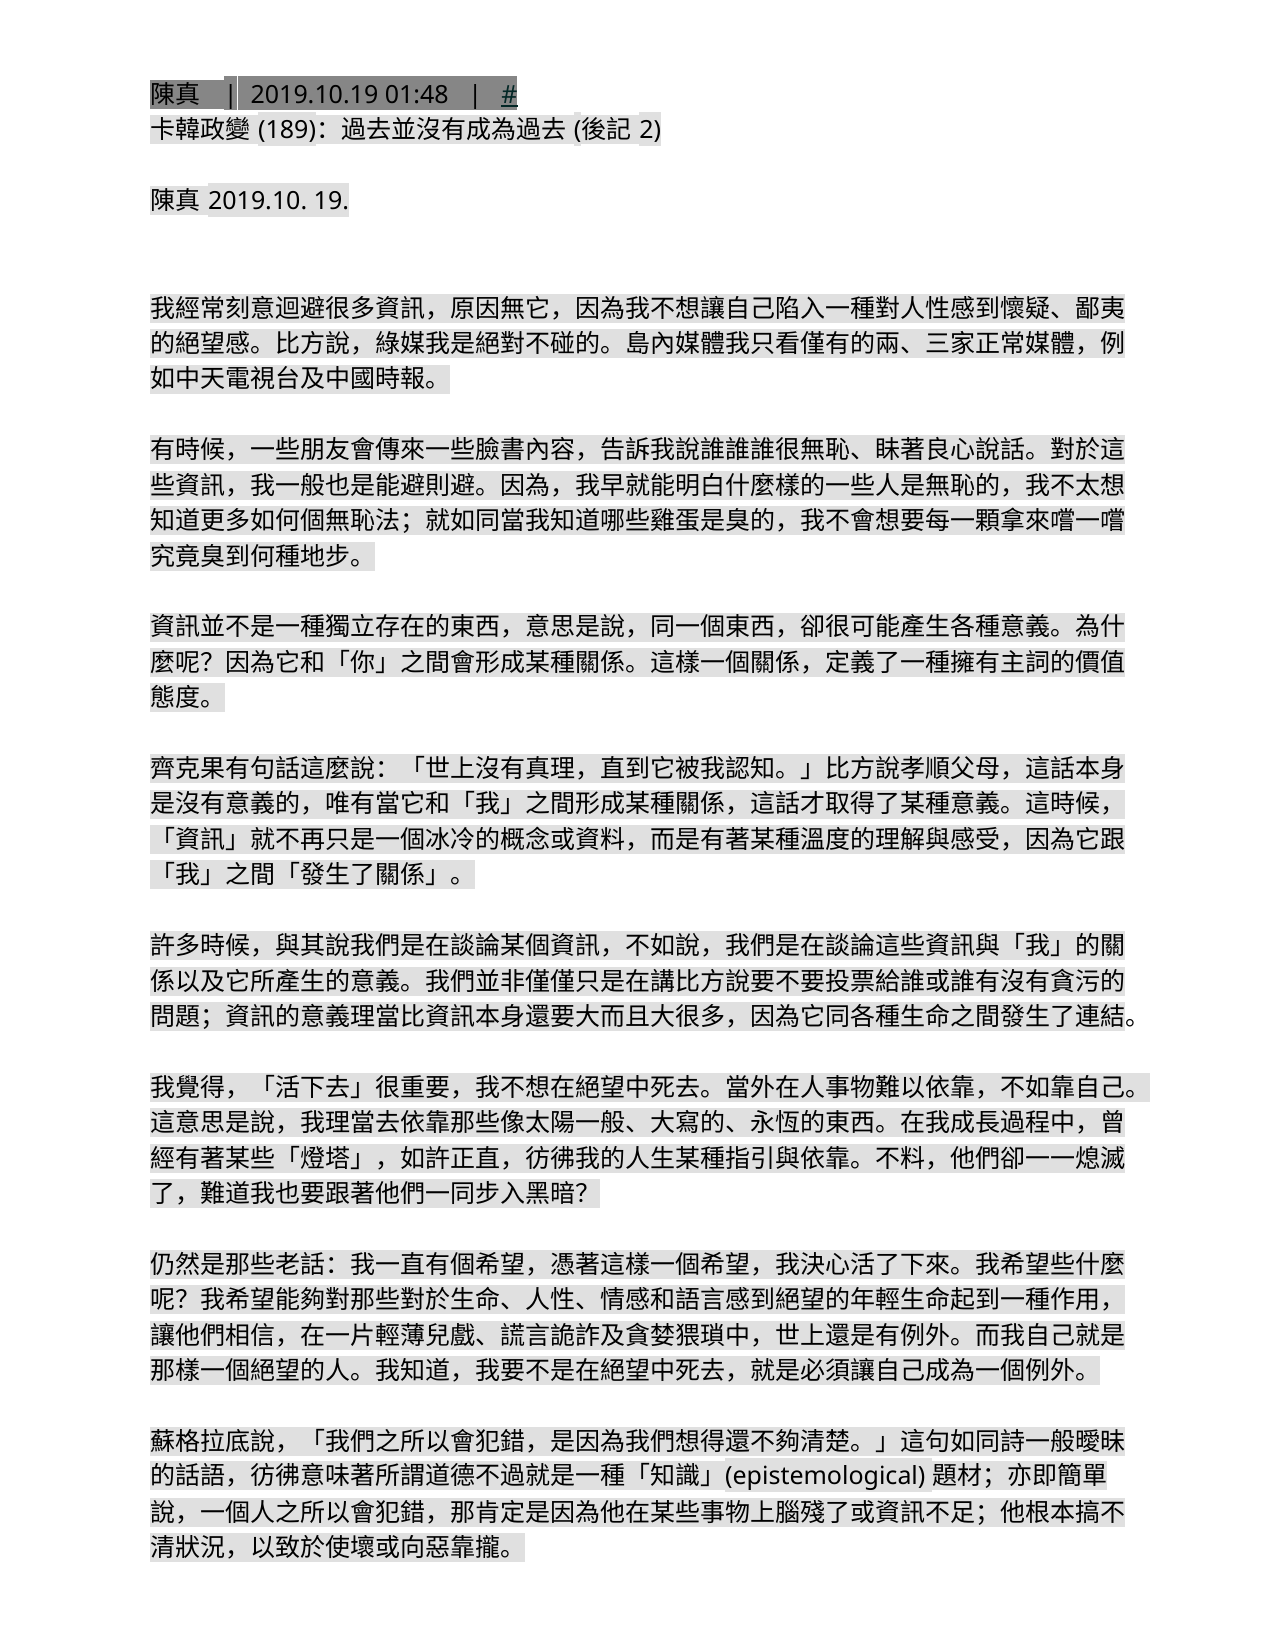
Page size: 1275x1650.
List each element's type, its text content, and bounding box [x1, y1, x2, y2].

text 卡韓政變 (189)：過去並沒有成為過去 (後記 2) 陳真 2019.10. 19. 我經常刻意迴避很多資訊，原因無它，因為我不想讓自己陷入一種對人性感到懷疑、鄙夷的絕望感。比方說，綠媒我是絕對不碰的。島內媒體我只看僅有的兩、三家正常媒體，例如中天電視台及中國時報。 有時候，一些朋友會傳來一些臉書內容，告訴我說誰誰誰很無恥、眛著良心說話。對於這些資訊，我一般也是能避則避。因為，我早就能明白什麼樣的一些人是無恥的，我不太想知道更多如何個無恥法；就如同當我知道哪些雞蛋是臭的，我不會想要每一顆拿來嚐一嚐究竟臭到何種地步。 資訊並不是一種獨立存在的東西，意思是說，同一個東西，卻很可能產生各種意義。為什麼呢？因為它和「你」之間會形成某種關係。這樣一個關係，定義了一種擁有主詞的價值態度。 齊克果有句話這麼說：「世上沒有真理，直到它被我認知。」比方說孝順父母，這話本身是沒有意義的，唯有當它和「我」之間形成某種關係，這話才取得了某種意義。這時候，「資訊」就不再只是一個冰冷的概念或資料，而是有著某種溫度的理解與感受，因為它跟「我」之間「發生了關係」。 許多時候，與其說我們是在談論某個資訊，不如說，我們是在談論這些資訊與「我」的關係以及它所產生的意義。我們並非僅僅只是在講比方說要不要投票給誰或誰有沒有貪污的問題；資訊的意義理當比資訊本身還要大而且大很多，因為它同各種生命之間發生了連結。 我覺得，「活下去」很重要，我不想在絕望中死去。當外在人事物難以依靠，不如靠自己。這意思是說，我理當去依靠那些像太陽一般、大寫的、永恆的東西。在我成長過程中，曾經有著某些「燈塔」，如許正直，彷彿我的人生某種指引與依靠。不料，他們卻一一熄滅了，難道我也要跟著他們一同步入黑暗？ 仍然是那些老話：我一直有個希望，憑著這樣一個希望，我決心活了下來。我希望些什麼呢？我希望能夠對那些對於生命、人性、情感和語言感到絕望的年輕生命起到一種作用，讓他們相信，在一片輕薄兒戲、謊言詭詐及貪婪猥瑣中，世上還是有例外。而我自己就是那樣一個絕望的人。我知道，我要不是在絕望中死去，就是必須讓自己成為一個例外。 蘇格拉底說，「我們之所以會犯錯，是因為我們想得還不夠清楚。」這句如同詩一般曖昧的話語，彷彿意味著所謂道德不過就是一種「知識」(epistemological) 題材；亦即簡單說，一個人之所以會犯錯，那肯定是因為他在某些事物上腦殘了或資訊不足；他根本搞不清狀況，以致於使壞或向惡靠攏。 我有一整個書架全是所謂 moral epistemology (道德知識論)方面的書。當年，維根斯坦和 Karl Popper 在劍橋國王學院差點打起架來，就是為了這道問題：「到底倫理問題存不存在？」、「到底有沒有倫理命題這樣一個東西？」如果沒有，我們從何「想清楚」所謂是非對錯？ 十二年前回台後，曾有四、五年的時間，我在一些醫院和學校演講，往往圍繞moral epistemology 這個主題。2012年父親過世後，我決定從此走下講台，彷彿某種世界的瓦解，彷彿有些心裏最深處的東西理當同我父母一同埋葬。 moral epistemology 這主題，說難不難，但哲學門外漢估計是不太可能看得懂，就如同維根斯坦的哲學之中，數學哲學是最重要的核心。但這東西一般人來讀，大概就跟閱讀天書一樣不知所云；而moral epistemology 恰恰就是連結到維根斯坦的數學哲學上。許多時候，我真不知道我面對的思想難題究竟是人生還是數學？ 要弄懂這些東西，十年寒窗跑不掉。但是，道理儘管抽象，可當它成為一種現實問題時，其實不過就只是在講一加一等於二那樣簡單的一個東西。經濟學也許很難，但買菜、找錢、討價還價卻不難。邏輯也很難，但是講話、思考 make sense 卻不難。 閒言表過，回到通俗面。蘇格拉底那句話：「我們之所以會犯錯，是因為我們想得還不夠清楚。」我自然是不認同的。腦殘或無知也許是道德的一個根源，但即便「知道」是非又如何？套句阿扁的話，林北就是要使壞，要不然你是要怎樣？ 我相信很多年輕一代之所以為虎作倀，並非因為壞，而是因為笨。笨如果太難聽，那就說無知吧。也就是說，他們並非故意使壞，而是被蒙蔽，被洗腦，把腦子給洗壞了。不過，另外還有一些人卻非無知，而是純粹無恥。 如本文一開頭所說，我基本上並不是很清楚島內的各種時事之細節，因為我有潔癖，不喜歡骯髒污穢，特別不喜歡去意識到人性陰暗的那一面。因此，很多當下現實中的人事物，我其實是不太清楚的。 在前一篇文章中 (卡韓編號188)，我提到說我前天去外面吃早餐時，看到自由時報大篇幅報導什麼台大學生會及一些綠油油的學者專家「指控」台大怎麼可以「不顧國家安危」、「不顧學生的人身安全」，竟然和大陸的大學進行交流；「指控」說那些學術與文化交流常有「兩岸一家親」或「共創中華民族繁榮」的言論，將會污染台灣學生的思想與心靈，因此務必「堅決反抗中共的思想侵略」，必須「積極揭露校園裏的中共協力者或代理人，揭發其假學術真統戰的真面目」，並且應該「積極立法」，嚴懲所謂「中共在台代理人」，甚至「絕不允許有人為中共講話」，以「捍衛民主自由」。 黨外十年，我聽過一模一樣的話不下一萬次。這些蔣家年代復古的蠢話，十分腦殘可笑，低能到難以想像。但我昨天去吃早餐，又看到自由時報，居然以頭版頭條大幅報導說台灣各大學已經組成什麼「青年抵抗校園統戰聯盟」，其腦殘訴求大約如上所述。 我要說的是，年輕人也許無知，但這些蔣家復古運動的背後那些「學者專家」或所謂「社運團體」，卻非無知，而是無恥。相關名單請見文末。對於這些綠油油的「學者專家」之向來言行不一，我沒什麼好說的；我不相信有人會真的蠢到居然不知道自己每天言行不一。其中最無恥齷齪的就是所謂台灣人權促進會。 33年前 (大約1986年或更早)，我加入台權會，上個世紀末退出。我手上目前還保留著當年最早期的台權會成員通訊錄。每個會員都得放上一張大頭照，載明個人資料與連絡方式及電話等等。因為跟我一樣姓陳，阿扁的照片就排在我旁邊。三十幾年前的台權會比較嚴謹，一開始很強調人權之普世價值與政治中立，企圖避免政治偏頗。因此，政治人物除非在人權方面有所表現，否則並不是你想加入就能加入。阿扁當時是所謂「人權律師」，因此也能加入。那時候的阿扁並無人氣可言，開會或拍照經常晾在一旁，往往一語不發。我那時仍是扁粉，常主動找他講話。 從1986年加入到後來退出，十幾年之間，我其實曾經三進三出台權會。退出又加入，往往是因為「大老們」的請託，邀請我再度加入，甚至都還幫我繳會費。而我之所以一直退出，原因無它，就是因為台權會成立後，很快就失去了人權最基本的核心價值，亦即普世性、中立與獨立性。 簡單說，既然人權是一種價值，那它理當屬於所有人，所有顏色，所有黨派，所有族群，所有宗教，所有種族，所有性別，乃至所有好人與壞人。人權的世界就跟醫療一樣，沒有敵我、好壞或高低之分。一個人不會因為他有錢有勢或屬於某種高貴的政黨顏色，就因此而享有更優先更高貴的人權待遇。 另一方面，人權本身就是目的，獨立存在，而不是任何其它目的的手段，更不是打擊敵人的政治工具。 我第一次退出台權會，大約是在1988年或更早我忘了。記得當時台權會總會正在選舉執委與會長。我沒想到，這樣一些職位，居然也有新潮流與美麗島派系之爭。選舉前夕，開始換票，耳語不斷，甚至抹黑、談條件。我真的很訝異。難道人權工作也要拿來當成一種個人的政治資源與身份頭銜？ 那時好像是陳菊當會長或快要當會長，我不是很確定。只記得，有一天，陳菊請我去她家吃飯；記得那是一個月租幾千元的小公寓，附近有個菜市場。吃飯時，我特別提起這些問題，我問說，為什麼台權會只關心所謂政治犯？而且似乎偏向比較有知名度的政治犯？那些不具有政治光環的一般受刑人，在獄中或偵訊階段往往被刑求、毆打與虐待，這些人不是更弱勢、更應受到關注嗎？陳菊怎麼回答我忘了，只記得不久之後我就退出了台權會。 幾年後，我又「被」加入。可是，進入九零年代的台權會更加荒腔走板了，簡直就是把人權當成一種攻擊國民黨的政治工具。於是我又再度聲明退出。1996或1997年我忘了，黃文雄當會長，我又第三度「被」加入，學姊也一同「被」加入。所謂「被」，是說我們並沒有繳會費。我原本以為，黃文雄主持的台權會應當會好一些，但事實卻非如此。 從差不多1998年起，我的潔癖讓我非常不想再聽到有關台權會的任何消息；另一方面，我也不想面對某種對於人的失望。簡單說，想不到，概念原來就只是一種概念，一種好像隨時可以穿上、隨時脫下的身外物；可以做做樣子，可以隨口說說，誰要是對它認真，誰就得心碎；什麼左派啦、草根啦、非武力啦，世界和平啦，弱勢者啦，這個那個啦，全是鬼扯蛋。 而且，凡事都能瞎掰，凡事都是兩套標準；「我黨」所做的一切醜惡行徑全是對的。至於「他黨」明明一點問題也沒有，照樣也能透過修辭，把它無限誇大渲染瞎掰扭曲成天大的罪惡；正所謂「人權，人權，一切罪惡假汝之名以行」。台權會之所謂人權工作，說穿了，始終就只是兩樣東西才是它的真正本質，一是仇中反華反國民黨，二是做為個人權位的晉身階 (我有許多證據可以赤裸裸地證明這一點，但是顧念人之脆弱及昔日友情，姑且不說)。 阿扁當上總統後，我就算刻意不想知道那些一再讓我感到灰心與失望乃至絕望的島內人事物，也變得越來越難。因為，台灣就這麼小的一個島，很多事你就算摀上耳朵，或多或少也會有所聽聞。那時候的台權會，基本上已經徹底成為隸屬綠營的一種「掛人權羊頭賣政治狗肉」的骯髒組織。真的很不要臉！一個人權團體居然所作所為卻是違反人權，專搞政治鬥爭的齷齪行徑。這回的什麼「青年抵抗校園統戰聯盟」，主要發起團體之一就是台權會。 我之前不知道，昨天才知道，原來我在卡韓編號174的文章中所批評的那位沈伯洋先生，居然是台權會的現任副會長，同時也是「中共代理人法案」的主要推手。我的天啊！真是有夠荒唐。這個骯髒組織竟然墮落到這樣一種地步，存心就是做為人渣黨的政治打手！仇中反華，才是它的基本宗旨。三十幾年來，我之所以進三出台權會，就是因為它不斷向政治靠攏，並以東廠自居，以身為政治打手為榮，把人權當成一種政治鬥爭工具及個人權位的晉身階。如今的台權會，可說是臭不可聞。 與其說我懷著憤怒，不如說我是以一種充滿絕望的心在寫東西；那麼多年的歲月，那麼多的折磨，那麼大的各種代價，一切努力與痛苦，到頭來每一件事、每一項努力卻是這樣一種結局。時光河流如此漫長，而人的一生卻不過數十寒暑；我們的生命和一切努力，到頭來似乎就像灑落汪洋的一滴淚水那般微不足道。 這類個人文青囈語，旁人也許聽了噁心彆扭，但它其實並非題外話，反倒是一切問題的核心；畢竟我們不是在作文比賽，我們不是在討論一種僅僅只需要「想清楚」就能完成的東西；光「知道」沒有用，你還得「做到」 ，還得「在乎」才行。 =============== 【青年抵抗校園統戰聯盟｜拒絕統戰交流團，共抵抗中國因素】 共同發起：國立臺灣大學學生會、國立臺灣大學研究生協會 學生組織、公民團體串連： 台灣師範大學學生會、東吳大學學生會、輔仁大學學生會、東華大學學生會、輔仁大學黑水溝、台灣大學台語文社、台灣大學濁水溪社、全國中學學生權益研究會、交通大學人文社會學系系學會、台灣大學地理系學會、中正大學公共事務研習社、政大野火戰線、台灣學論議題論壇、桃園市高中職學生聯合會 台灣人權促進會、人本教育基金會、民間司法改革基金會、台灣教授協會、台灣北社、台灣親子共學教育促進會、陳文成博士紀念基金會、賴和文教基金會、李江卻台語文教基金會、台灣永社、台灣共生青年協會、建國電影院、台灣國辦公室（持續增加中） 學者連署： 沈伯洋（臺北大學犯罪學研究所助理教授） 吳叡人（中央研究院台灣史研究所副研究員） 鄭瑋寧（中央研究院民族學研究所副研究員） 蕭新煌（中央研究院社會學研究所退休研究員） 林宗弘（中央研究院社會學研究所研究員） 曾凡慈（中央研究院社會學研究所助研究員） 蕭阿勤（中央研究院社會學研究所研究員） 吳介民（中央研究院社會學研究所研究員） 張谷銘（中央研究院歷史語言研究所副研究員） 鄭雅如（中央研究院歷史語言研究所副研究員） 祝平一（中央研究院歷史語言研究所研究員） 蘇彥圖（中央研究院法律學研究所副研究員） 洪子偉（中央研究院歐美研究所副研究員） 周婉窈（臺灣大學歷史學系教授） 許雅惠（臺灣大學歷史學系副教授） 陳東升（臺灣大學社會學系教授） 何明修（臺灣大學社會學系教授） 林鶴玲（臺灣大學社會學系教授） 簡妤儒（臺灣大學社會學系副教授） 劉華真（臺灣大學社會學系副教授） 范雲（臺灣大學社會學系副教授） 吳嘉苓（臺灣大學社會學系教授） 陳炳煇（臺灣大學機械工程學系教授） 吳瑞北（臺灣大學電機工程學系教授） 徐學庸（臺灣大學哲學系教授） 江文瑜（臺灣大學語言學研究所教授） 楊信男（臺灣大學物理學系名譽教授） 王秋森（臺灣大學公共衛生學系名譽教授） 梁偉立（臺灣大學森林環境暨資源學系系副教授） 張清溪（臺灣大學經濟學系退休教授） 陳榮銳（臺灣大學分子與細胞生物學研究所退休教授） 連韻文（臺灣大學心理學系副教授） 林耀盛（臺灣大學心理學系教授） 張之威（臺灣大學凝態中心副研究員） 周馥儀（臺灣大學歷史學系博士） 陳芳明（政治大學臺灣文學研究所教授） 李衣雲（政治大學臺灣史研究所副教授） 金仕起（政治大學歷史學系副教授） 黃兆年（政治大學國家發展研究所助理教授） 黃涵榆（臺灣師範大學英語學系教授） 陳玉箴（臺灣師範大學台灣語文學系副教授） 劉定綱（臺灣師範大學台灣語文學系兼任助理教授） 許佩賢（臺灣師範大學台灣史研究所教授） 陳延輝（臺灣師範大學政治學研究所退休教授） 施志汶（臺灣師範大學歷史學系退休副教授） 吳慎慎（臺北藝術大學藝術與人文教育研究所名譽教授） 張炳陽（臺北教育大學語文與創作學系教授） 李易展（陽明大學生物醫學影像暨放射科學系教授） 高惠春（淡江大學化學工程與材料工程學系退休教授） 李中傑（真理大學通識教育中心助理教授） 陳俐甫（真理大學人文與資訊學系助理教授） 劉相君（康寧大學健康數位科技學系講師） 徐偉群（中原大學財經法律學系副教授） 莊雅仲（交通大學人文社會學系教授） 林秀幸（交通大學人文社會學系副教授） 金立群（交通大學音樂研究所副教授） 洪慧念（交通大學統計學研究所教授） 林明璋（交通大學應用化學系教授） 呂忠津（清華大學電機工程學系教授） 莊克士（清華大學生醫工程與環境科學系退休教授） 林文蘭（清華大學社會學研究所副教授） 黃居正（清華大學科技法律研究所教授） 楊允言（台中教育大學台灣語文學系副教授） 董建宏（中興大學景觀學程副教授） 許博行（中興大學森林學系退休教授） 簡端良（雲林科技大學通識中心助理教授） 李武鉦（虎尾科技大學機械設計工程系教授） 廖儒修（中正大學化學暨生物化學系教授） 王奕婷（成功大學政治學系助理教授） 周以正（中華醫事科技大學醫學檢驗生物技術系助理教授） 許舜欽（長榮大學資訊管理學系榮譽教授） 萬毓澤（中山大學社會學系教授） 邱花妹（中山大學社會學系副教授） 翁銘章（高雄大學應用經濟學系副教授） 陳志賢（義守大學資訊管理學系副教授） 林鐵雄（義守大學土木與生態工程學系副教授） 楊德源（高雄科技大學金融系教授） 唐國銘（樹德科技大學資訊管理學系副教授） 吳淑芳（輔英科技大學護理學系講師） 陳進金（東華大學歷史學系副教授） 沈乃慧（東華大學英美語文學系副教授） 林達榮（東華大學國際企業學系教授） 鄭祖邦（佛光大學社會學暨社會工作學系副教授） （持續增加中） [150, 110, 1125, 1562]
text 陳真 | 2019.10.19 01:48 | # [150, 75, 1125, 110]
